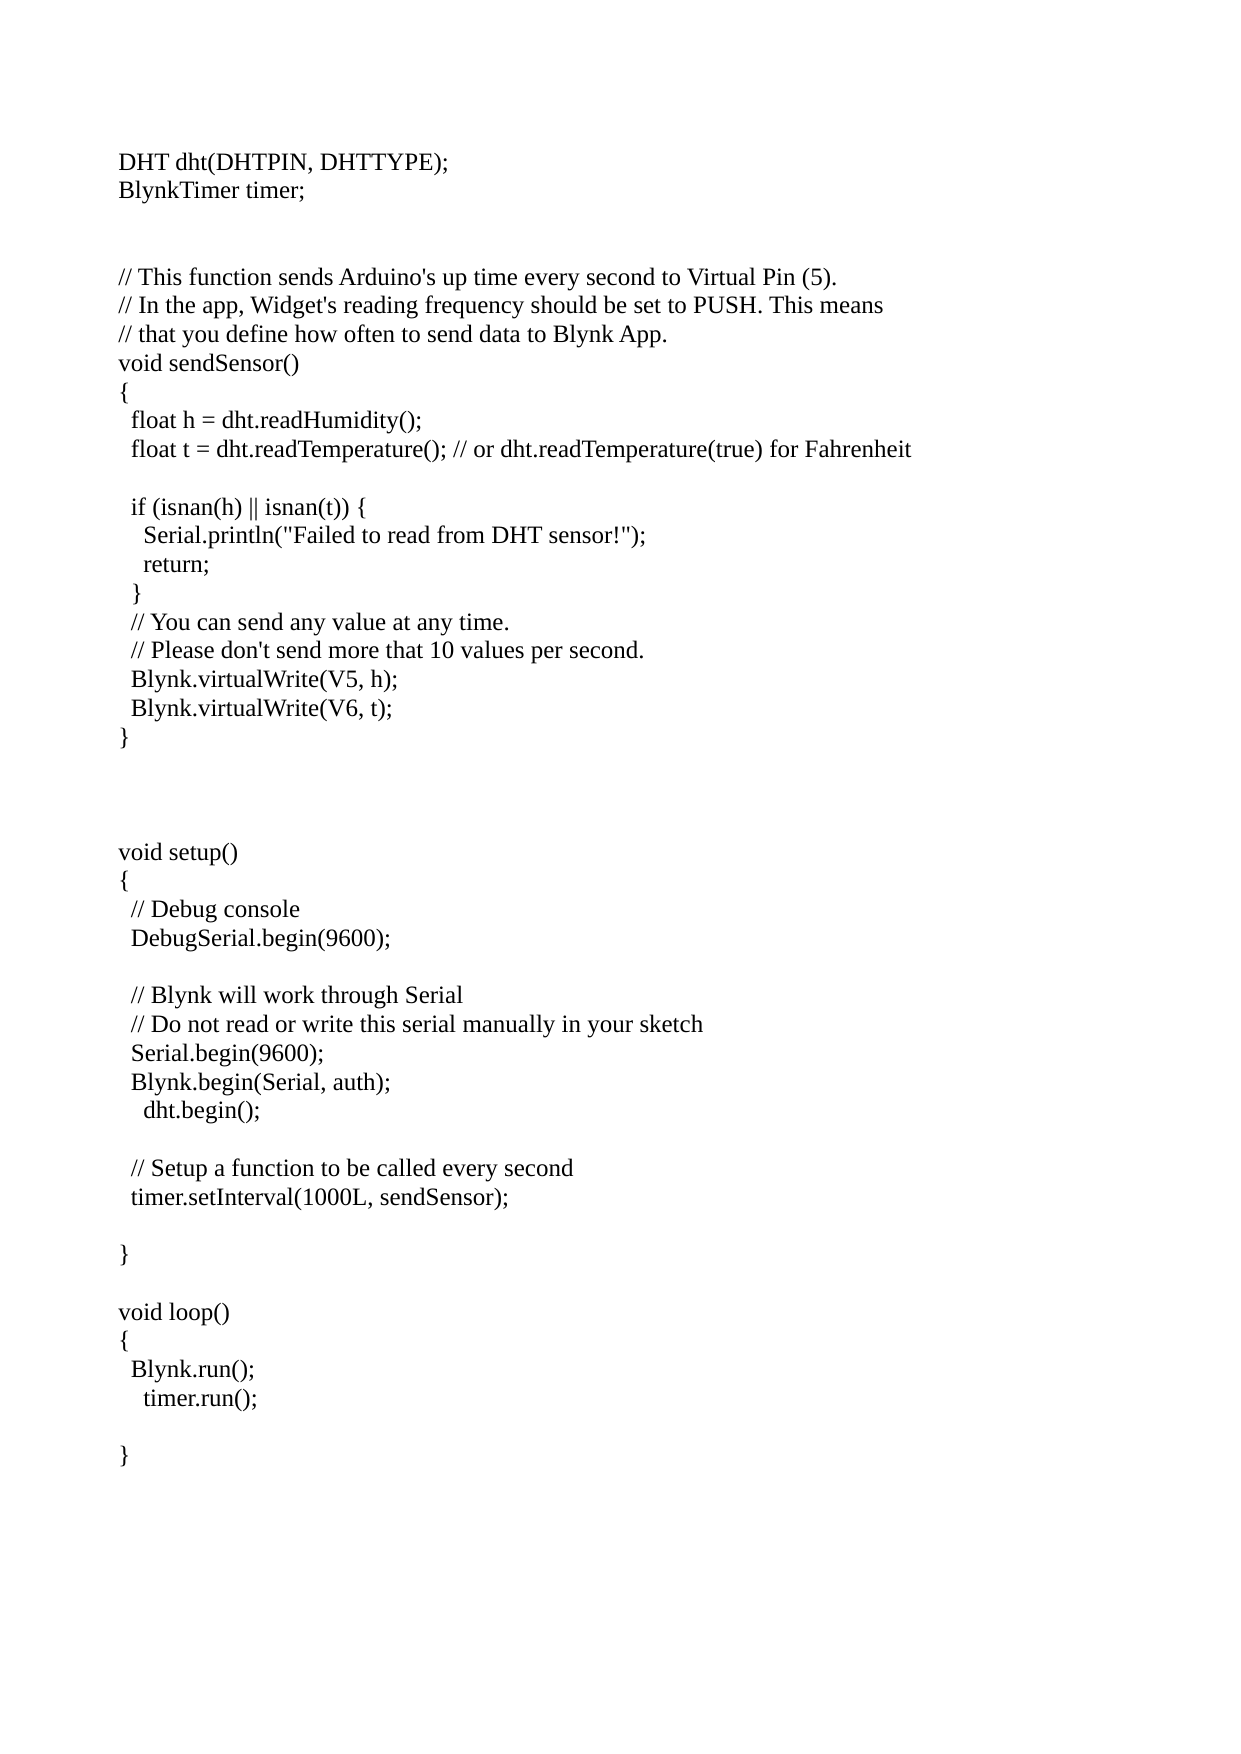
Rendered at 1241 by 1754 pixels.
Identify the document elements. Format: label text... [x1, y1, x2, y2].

text } [118, 1441, 1122, 1469]
text float t = dht.readTemperature(); // or dht.readTemperature(true) for Fahrenheit [118, 434, 1122, 463]
text } [118, 578, 1122, 607]
text if (isnan(h) || isnan(t)) { [118, 492, 1122, 521]
text // Please don't send more that 10 values per second. [118, 636, 1122, 664]
text // In the app, Widget's reading frequency should be set to PUSH. This means [118, 291, 1122, 319]
text // that you define how often to send data to Blynk App. [118, 319, 1122, 348]
text // You can send any value at any time. [118, 607, 1122, 636]
text DebugSerial.begin(9600); [118, 923, 1122, 952]
text { [118, 1326, 1122, 1354]
text } [118, 1239, 1122, 1268]
text DHT dht(DHTPIN, DHTTYPE); [118, 147, 1122, 176]
text return; [118, 549, 1122, 578]
text // Debug console [118, 894, 1122, 923]
text // This function sends Arduino's up time every second to Virtual Pin (5). [118, 262, 1122, 291]
text float h = dht.readHumidity(); [118, 406, 1122, 434]
text // Setup a function to be called every second [118, 1153, 1122, 1182]
text // Blynk will work through Serial [118, 981, 1122, 1009]
text BlynkTimer timer; [118, 176, 1122, 204]
text timer.run(); [118, 1383, 1122, 1412]
text Blynk.virtualWrite(V5, h); [118, 664, 1122, 693]
text void sendSensor() [118, 348, 1122, 377]
text void loop() [118, 1297, 1122, 1326]
text Serial.println("Failed to read from DHT sensor!"); [118, 521, 1122, 549]
text Blynk.begin(Serial, auth); [118, 1067, 1122, 1096]
text void setup() [118, 837, 1122, 866]
text { [118, 377, 1122, 406]
text Blynk.virtualWrite(V6, t); [118, 693, 1122, 722]
text dht.begin(); [118, 1096, 1122, 1124]
text // Do not read or write this serial manually in your sketch [118, 1009, 1122, 1038]
text Blynk.run(); [118, 1354, 1122, 1383]
text timer.setInterval(1000L, sendSensor); [118, 1182, 1122, 1211]
text { [118, 866, 1122, 894]
text Serial.begin(9600); [118, 1038, 1122, 1067]
text } [118, 722, 1122, 751]
